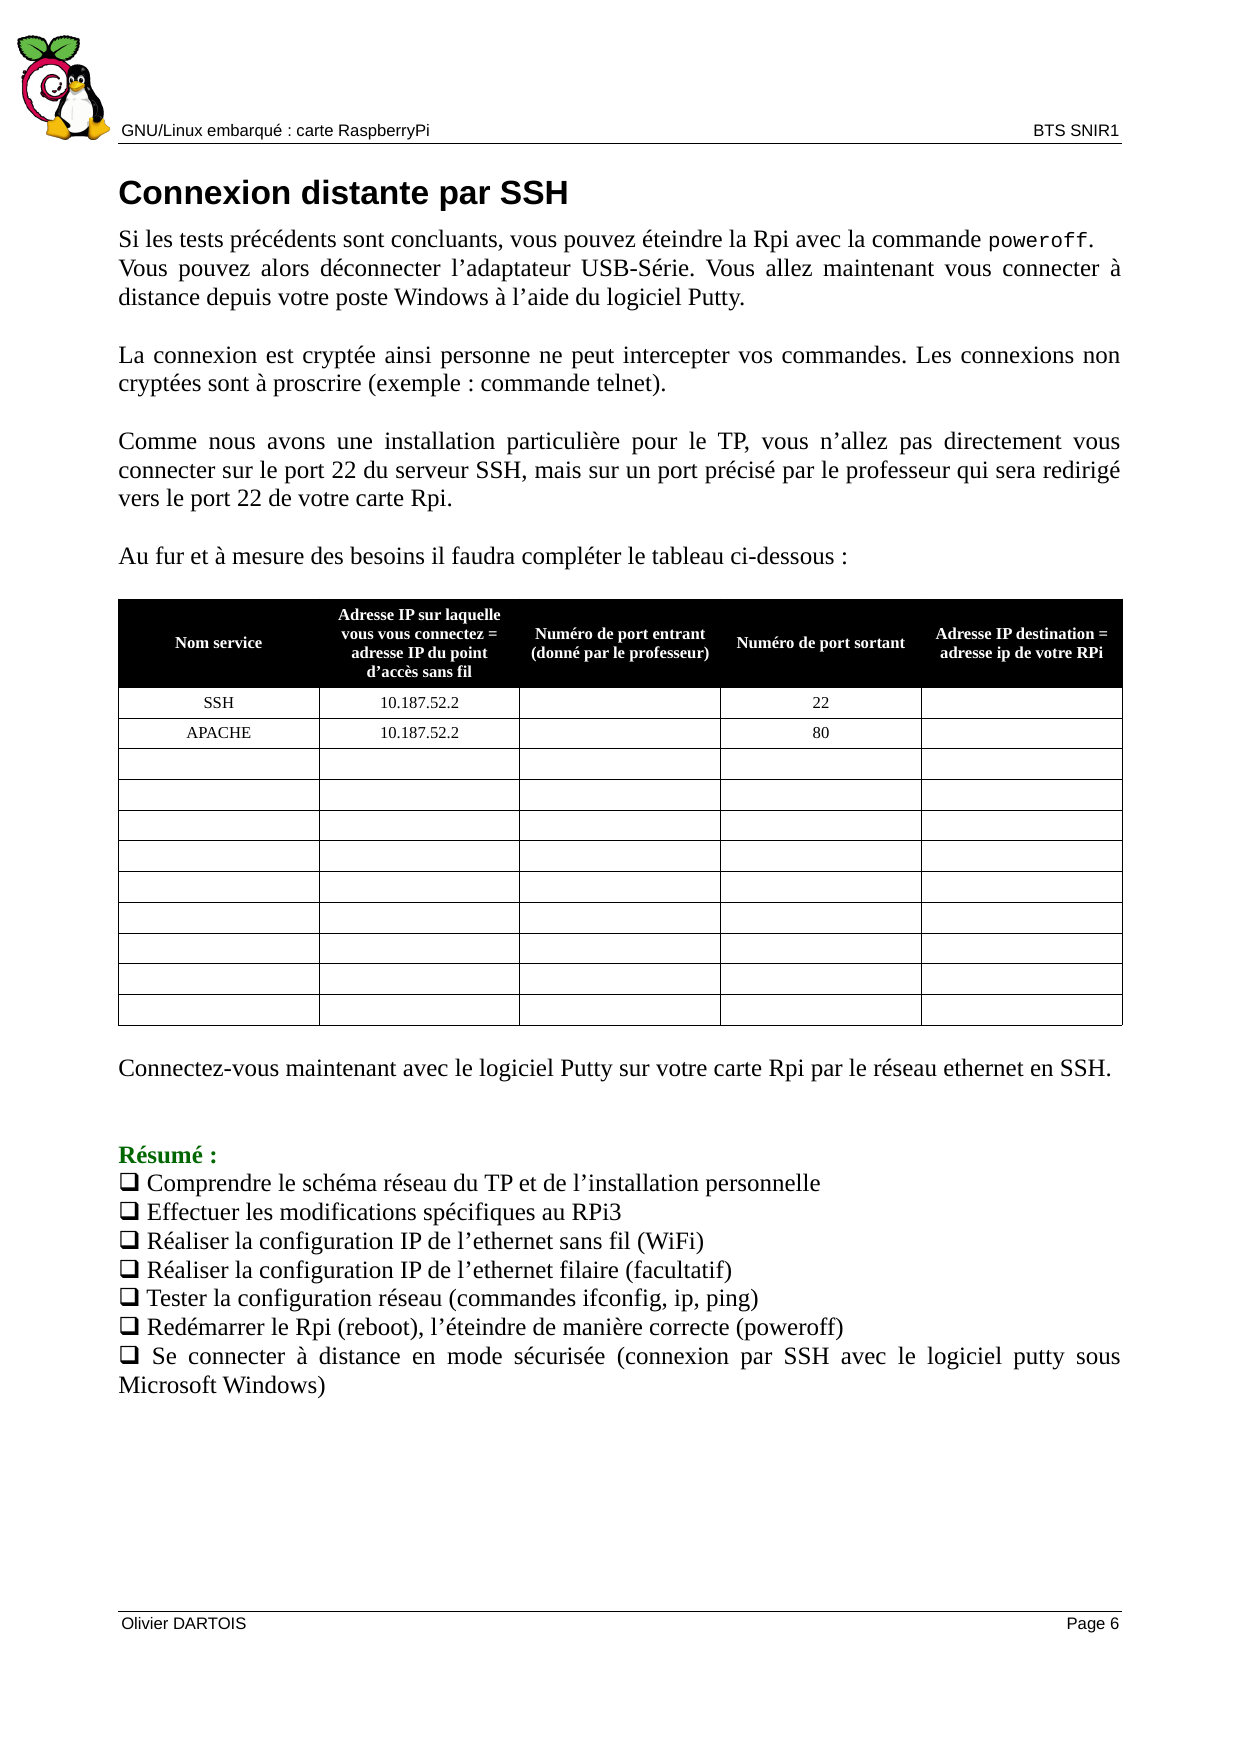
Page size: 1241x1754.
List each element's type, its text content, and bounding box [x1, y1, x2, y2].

text Vous pouvez alors déconnecter l’adaptateur USB-Série. Vous allez maintenant vous connecter à distance depuis votre poste Windows à l’aide du logiciel Putty. [118, 253, 1122, 311]
text ❑ Se connecter à distance en mode sécurisée (connexion par SSH avec le logiciel putty sous Microsoft Windows) [118, 1341, 1122, 1398]
text Si les tests précédents sont concluants, vous pouvez éteindre la Rpi avec la commande poweroff. [118, 224, 1122, 253]
table_cell [320, 811, 519, 840]
table_cell [320, 749, 519, 779]
text Résumé : [118, 1140, 1122, 1168]
text ❑ Effectuer les modifications spécifiques au RPi3 [118, 1197, 1122, 1226]
text Connectez-vous maintenant avec le logiciel Putty sur votre carte Rpi par le réseau ethernet en SSH. [118, 1053, 1122, 1082]
table_cell [320, 964, 519, 994]
table_cell [922, 749, 1122, 779]
table_cell [922, 688, 1122, 717]
table_cell [721, 872, 921, 902]
table_cell [520, 719, 720, 748]
table_cell [520, 780, 720, 809]
text ❑ Réaliser la configuration IP de l’ethernet sans fil (WiFi) [118, 1226, 1122, 1255]
table_cell [520, 995, 720, 1025]
table_cell [119, 811, 319, 840]
table_cell [922, 841, 1122, 871]
table_cell [320, 903, 519, 932]
picture [0, 31, 112, 142]
table_cell [922, 934, 1122, 963]
table_cell [119, 934, 319, 963]
table_cell [320, 872, 519, 902]
table_cell [721, 903, 921, 932]
text ❑ Comprendre le schéma réseau du TP et de l’installation personnelle [118, 1168, 1122, 1197]
table_cell SSH [119, 688, 319, 717]
table_cell [922, 872, 1122, 902]
table_cell [119, 964, 319, 994]
text ❑ Tester la configuration réseau (commandes ifconfig, ip, ping) [118, 1283, 1122, 1312]
table_cell APACHE [119, 719, 319, 748]
table_cell [520, 749, 720, 779]
table_cell [320, 841, 519, 871]
table_cell 80 [721, 719, 921, 748]
table_header Nom service [119, 600, 319, 687]
table_cell [119, 995, 319, 1025]
text ❑ Redémarrer le Rpi (reboot), l’éteindre de manière correcte (poweroff) [118, 1312, 1122, 1341]
table_cell [721, 995, 921, 1025]
table_cell 22 [721, 688, 921, 717]
text Comme nous avons une installation particulière pour le TP, vous n’allez pas directement vous connecter sur le port 22 du serveur SSH, mais sur un port précisé par le professeur qui sera redirigé vers le port 22 de votre carte Rpi. [118, 426, 1122, 512]
table_cell [320, 934, 519, 963]
table_cell [119, 903, 319, 932]
table_cell [721, 934, 921, 963]
table_header Numéro de port entrant (donné par le professeur) [520, 600, 720, 687]
table_cell [721, 841, 921, 871]
table_cell [119, 749, 319, 779]
table_cell [721, 964, 921, 994]
table_cell [119, 841, 319, 871]
subtitle Connexion distante par SSH [118, 173, 1122, 211]
table_cell [721, 780, 921, 809]
text Au fur et à mesure des besoins il faudra compléter le tableau ci-dessous : [118, 541, 1122, 570]
table_cell [520, 811, 720, 840]
table_cell [520, 964, 720, 994]
table_cell 10.187.52.2 [320, 688, 519, 717]
table_cell [922, 903, 1122, 932]
table_header Numéro de port sortant [721, 600, 921, 687]
table_cell [721, 749, 921, 779]
table_cell 10.187.52.2 [320, 719, 519, 748]
table_cell [922, 964, 1122, 994]
table_cell [922, 780, 1122, 809]
table_cell [721, 811, 921, 840]
table_header Adresse IP sur laquelle vous vous connectez = adresse IP du point d’accès sans fil [320, 600, 519, 687]
table_header Adresse IP destination = adresse ip de votre RPi [922, 600, 1122, 687]
table_cell [320, 780, 519, 809]
table_cell [119, 872, 319, 902]
text ❑ Réaliser la configuration IP de l’ethernet filaire (facultatif) [118, 1255, 1122, 1283]
table_cell [520, 934, 720, 963]
table_cell [520, 688, 720, 717]
table_cell [922, 811, 1122, 840]
table_cell [922, 995, 1122, 1025]
table_cell [520, 903, 720, 932]
table_cell [520, 872, 720, 902]
table_cell [922, 719, 1122, 748]
table_cell [320, 995, 519, 1025]
table_cell [520, 841, 720, 871]
text La connexion est cryptée ainsi personne ne peut intercepter vos commandes. Les connexions non cryptées sont à proscrire (exemple : commande telnet). [118, 340, 1122, 397]
table_cell [119, 780, 319, 809]
